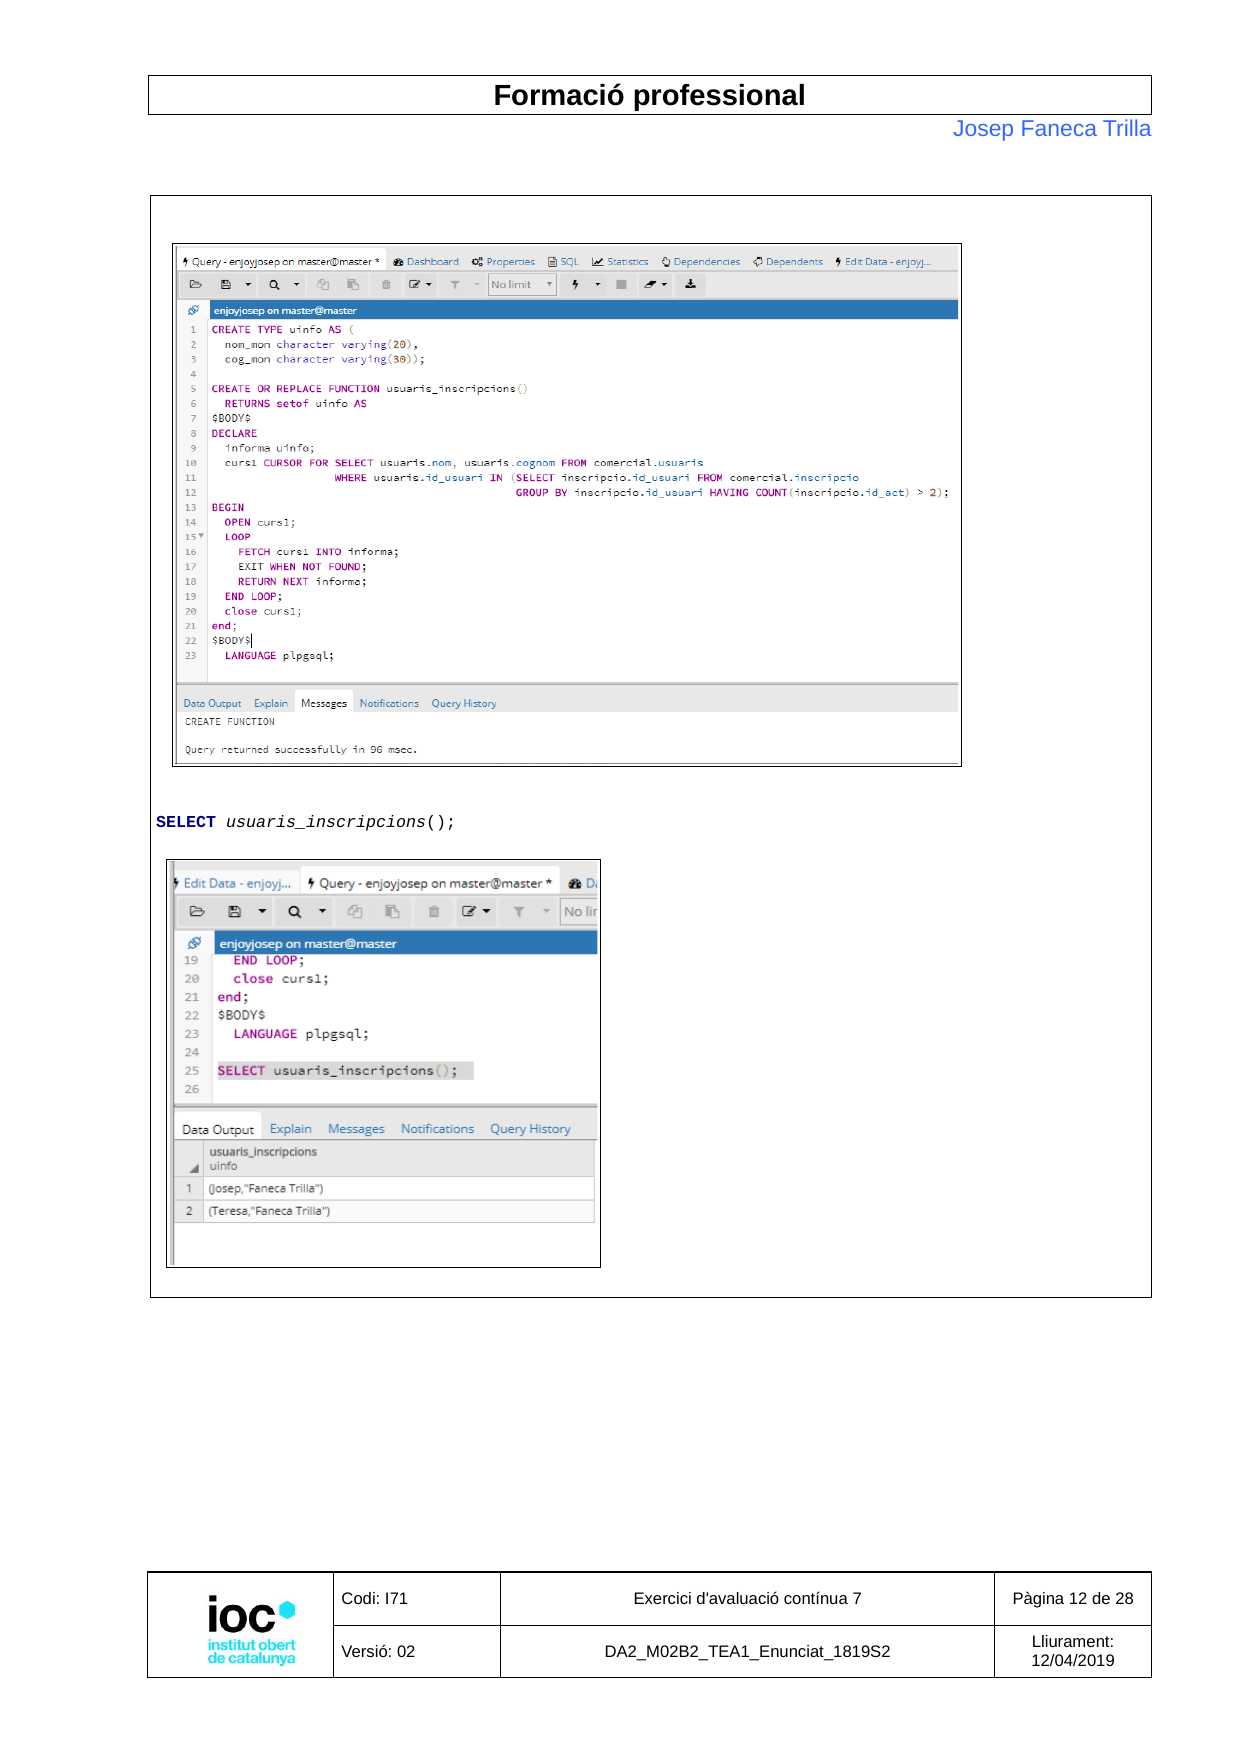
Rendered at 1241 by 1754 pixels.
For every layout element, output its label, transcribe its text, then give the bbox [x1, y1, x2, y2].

picture [175, 246, 959, 764]
picture [195, 1581, 309, 1677]
picture [169, 861, 598, 1265]
table_header SELECT usuaris_inscripcions(); [151, 764, 1151, 1297]
table_header [151, 196, 1151, 763]
